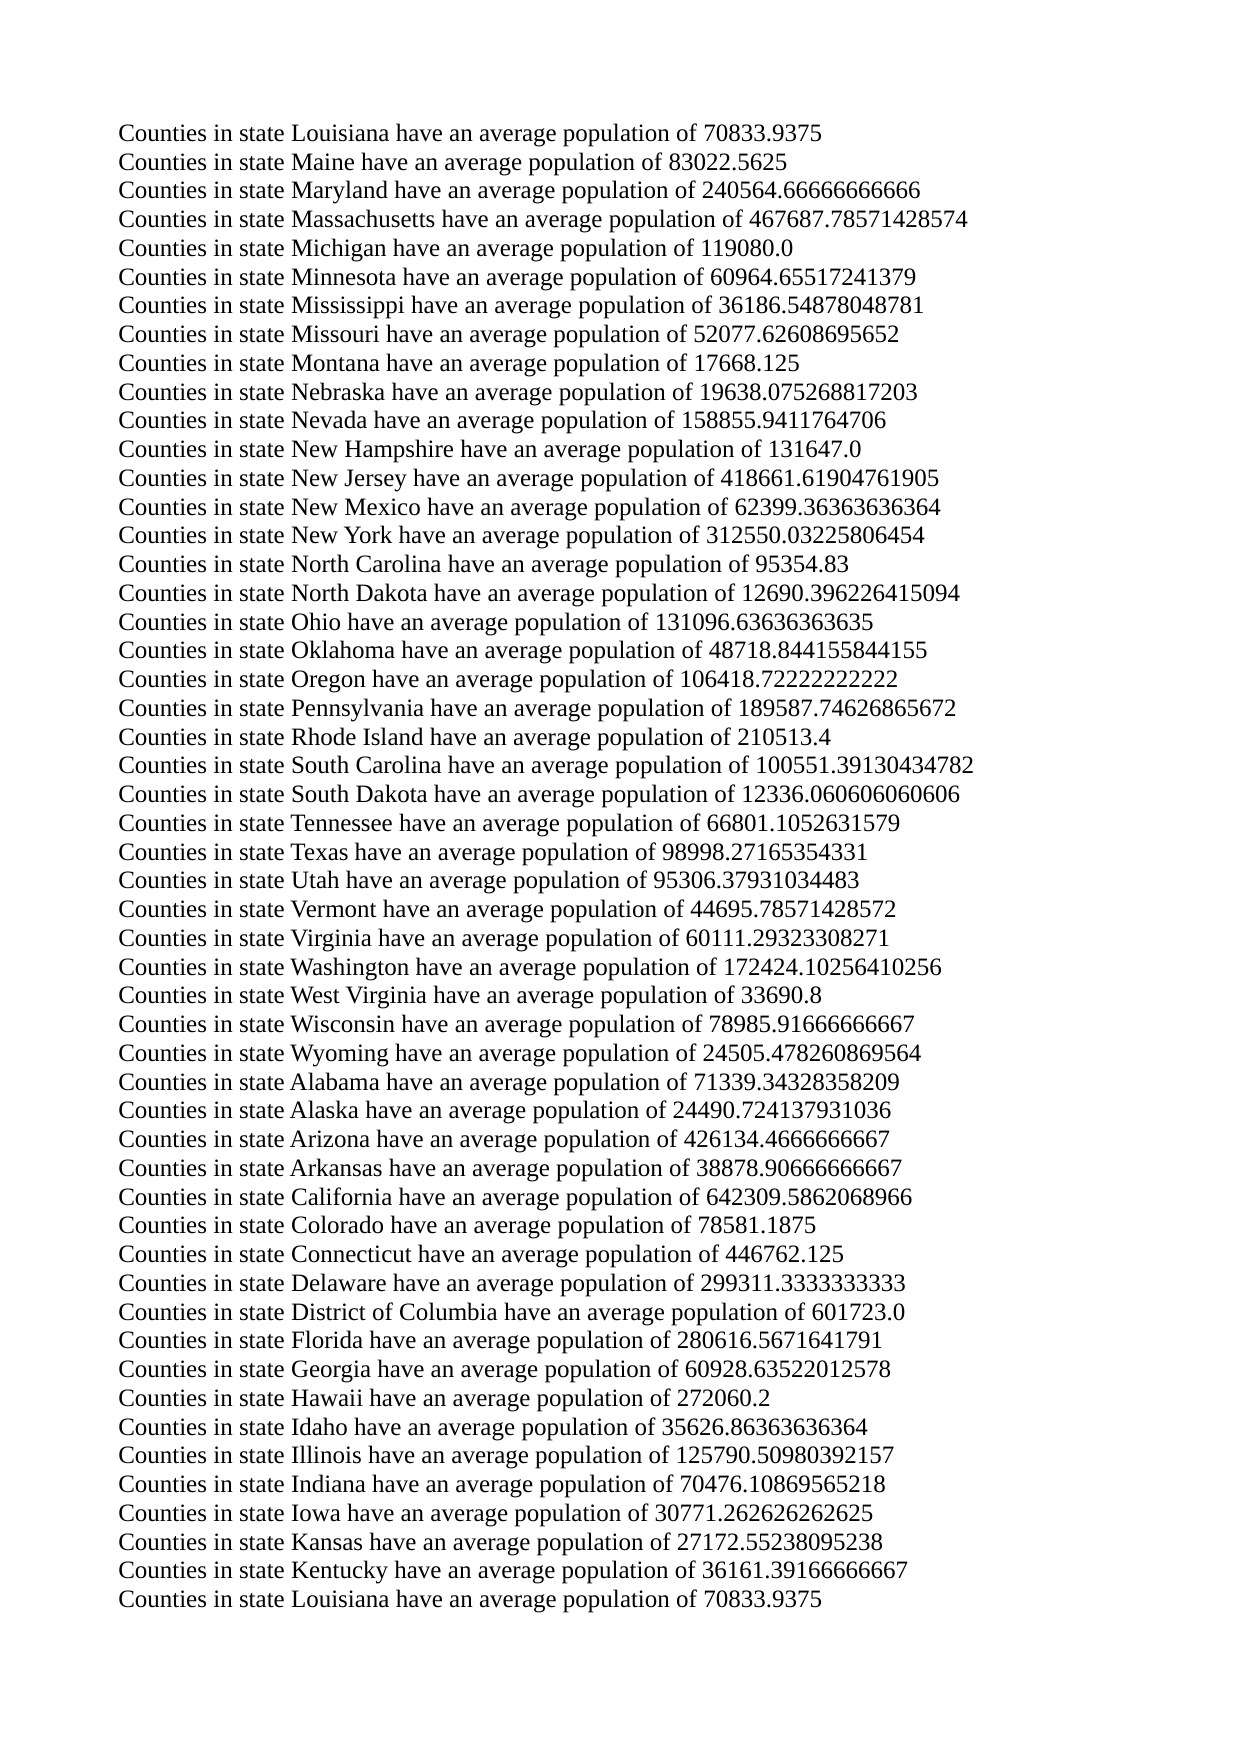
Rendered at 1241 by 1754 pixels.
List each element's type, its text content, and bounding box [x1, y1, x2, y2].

text Counties in state Hawaii have an average population of 272060.2 [118, 1383, 1122, 1412]
text Counties in state Utah have an average population of 95306.37931034483 [118, 866, 1122, 894]
text Counties in state West Virginia have an average population of 33690.8 [118, 981, 1122, 1009]
text Counties in state Pennsylvania have an average population of 189587.74626865672 [118, 693, 1122, 722]
text Counties in state New Mexico have an average population of 62399.36363636364 [118, 492, 1122, 521]
text Counties in state Tennessee have an average population of 66801.1052631579 [118, 808, 1122, 837]
text Counties in state Minnesota have an average population of 60964.65517241379 [118, 262, 1122, 291]
text Counties in state Connecticut have an average population of 446762.125 [118, 1239, 1122, 1268]
text Counties in state Louisiana have an average population of 70833.9375 [118, 118, 1122, 147]
text Counties in state Oregon have an average population of 106418.72222222222 [118, 664, 1122, 693]
text Counties in state Nebraska have an average population of 19638.075268817203 [118, 377, 1122, 406]
text Counties in state Mississippi have an average population of 36186.54878048781 [118, 291, 1122, 319]
text Counties in state Rhode Island have an average population of 210513.4 [118, 722, 1122, 751]
text Counties in state Texas have an average population of 98998.27165354331 [118, 837, 1122, 866]
text Counties in state Ohio have an average population of 131096.63636363635 [118, 607, 1122, 636]
text Counties in state Wyoming have an average population of 24505.478260869564 [118, 1038, 1122, 1067]
text Counties in state North Carolina have an average population of 95354.83 [118, 549, 1122, 578]
text Counties in state Vermont have an average population of 44695.78571428572 [118, 894, 1122, 923]
text Counties in state Washington have an average population of 172424.10256410256 [118, 952, 1122, 981]
text Counties in state Kansas have an average population of 27172.55238095238 [118, 1527, 1122, 1556]
text Counties in state Iowa have an average population of 30771.262626262625 [118, 1498, 1122, 1527]
text Counties in state Indiana have an average population of 70476.10869565218 [118, 1469, 1122, 1498]
text Counties in state Georgia have an average population of 60928.63522012578 [118, 1354, 1122, 1383]
text Counties in state Alaska have an average population of 24490.724137931036 [118, 1096, 1122, 1124]
text Counties in state Florida have an average population of 280616.5671641791 [118, 1326, 1122, 1354]
text Counties in state Missouri have an average population of 52077.62608695652 [118, 319, 1122, 348]
text Counties in state Kentucky have an average population of 36161.39166666667 [118, 1556, 1122, 1584]
text Counties in state Arizona have an average population of 426134.4666666667 [118, 1124, 1122, 1153]
text Counties in state Alabama have an average population of 71339.34328358209 [118, 1067, 1122, 1096]
text Counties in state Virginia have an average population of 60111.29323308271 [118, 923, 1122, 952]
text Counties in state Delaware have an average population of 299311.3333333333 [118, 1268, 1122, 1297]
text Counties in state Louisiana have an average population of 70833.9375 [118, 1584, 1122, 1613]
text Counties in state New York have an average population of 312550.03225806454 [118, 521, 1122, 549]
text Counties in state Maine have an average population of 83022.5625 [118, 147, 1122, 176]
text Counties in state Colorado have an average population of 78581.1875 [118, 1211, 1122, 1239]
text Counties in state North Dakota have an average population of 12690.396226415094 [118, 578, 1122, 607]
text Counties in state Montana have an average population of 17668.125 [118, 348, 1122, 377]
text Counties in state District of Columbia have an average population of 601723.0 [118, 1297, 1122, 1326]
text Counties in state Idaho have an average population of 35626.86363636364 [118, 1412, 1122, 1441]
text Counties in state Illinois have an average population of 125790.50980392157 [118, 1441, 1122, 1469]
text Counties in state California have an average population of 642309.5862068966 [118, 1182, 1122, 1211]
text Counties in state Arkansas have an average population of 38878.90666666667 [118, 1153, 1122, 1182]
text Counties in state Wisconsin have an average population of 78985.91666666667 [118, 1009, 1122, 1038]
text Counties in state Massachusetts have an average population of 467687.78571428574 [118, 204, 1122, 233]
text Counties in state South Carolina have an average population of 100551.39130434782 [118, 751, 1122, 779]
text Counties in state Oklahoma have an average population of 48718.844155844155 [118, 636, 1122, 664]
text Counties in state Nevada have an average population of 158855.9411764706 [118, 406, 1122, 434]
text Counties in state Michigan have an average population of 119080.0 [118, 233, 1122, 262]
text Counties in state New Hampshire have an average population of 131647.0 [118, 434, 1122, 463]
text Counties in state Maryland have an average population of 240564.66666666666 [118, 176, 1122, 204]
text Counties in state South Dakota have an average population of 12336.060606060606 [118, 779, 1122, 808]
text Counties in state New Jersey have an average population of 418661.61904761905 [118, 463, 1122, 492]
